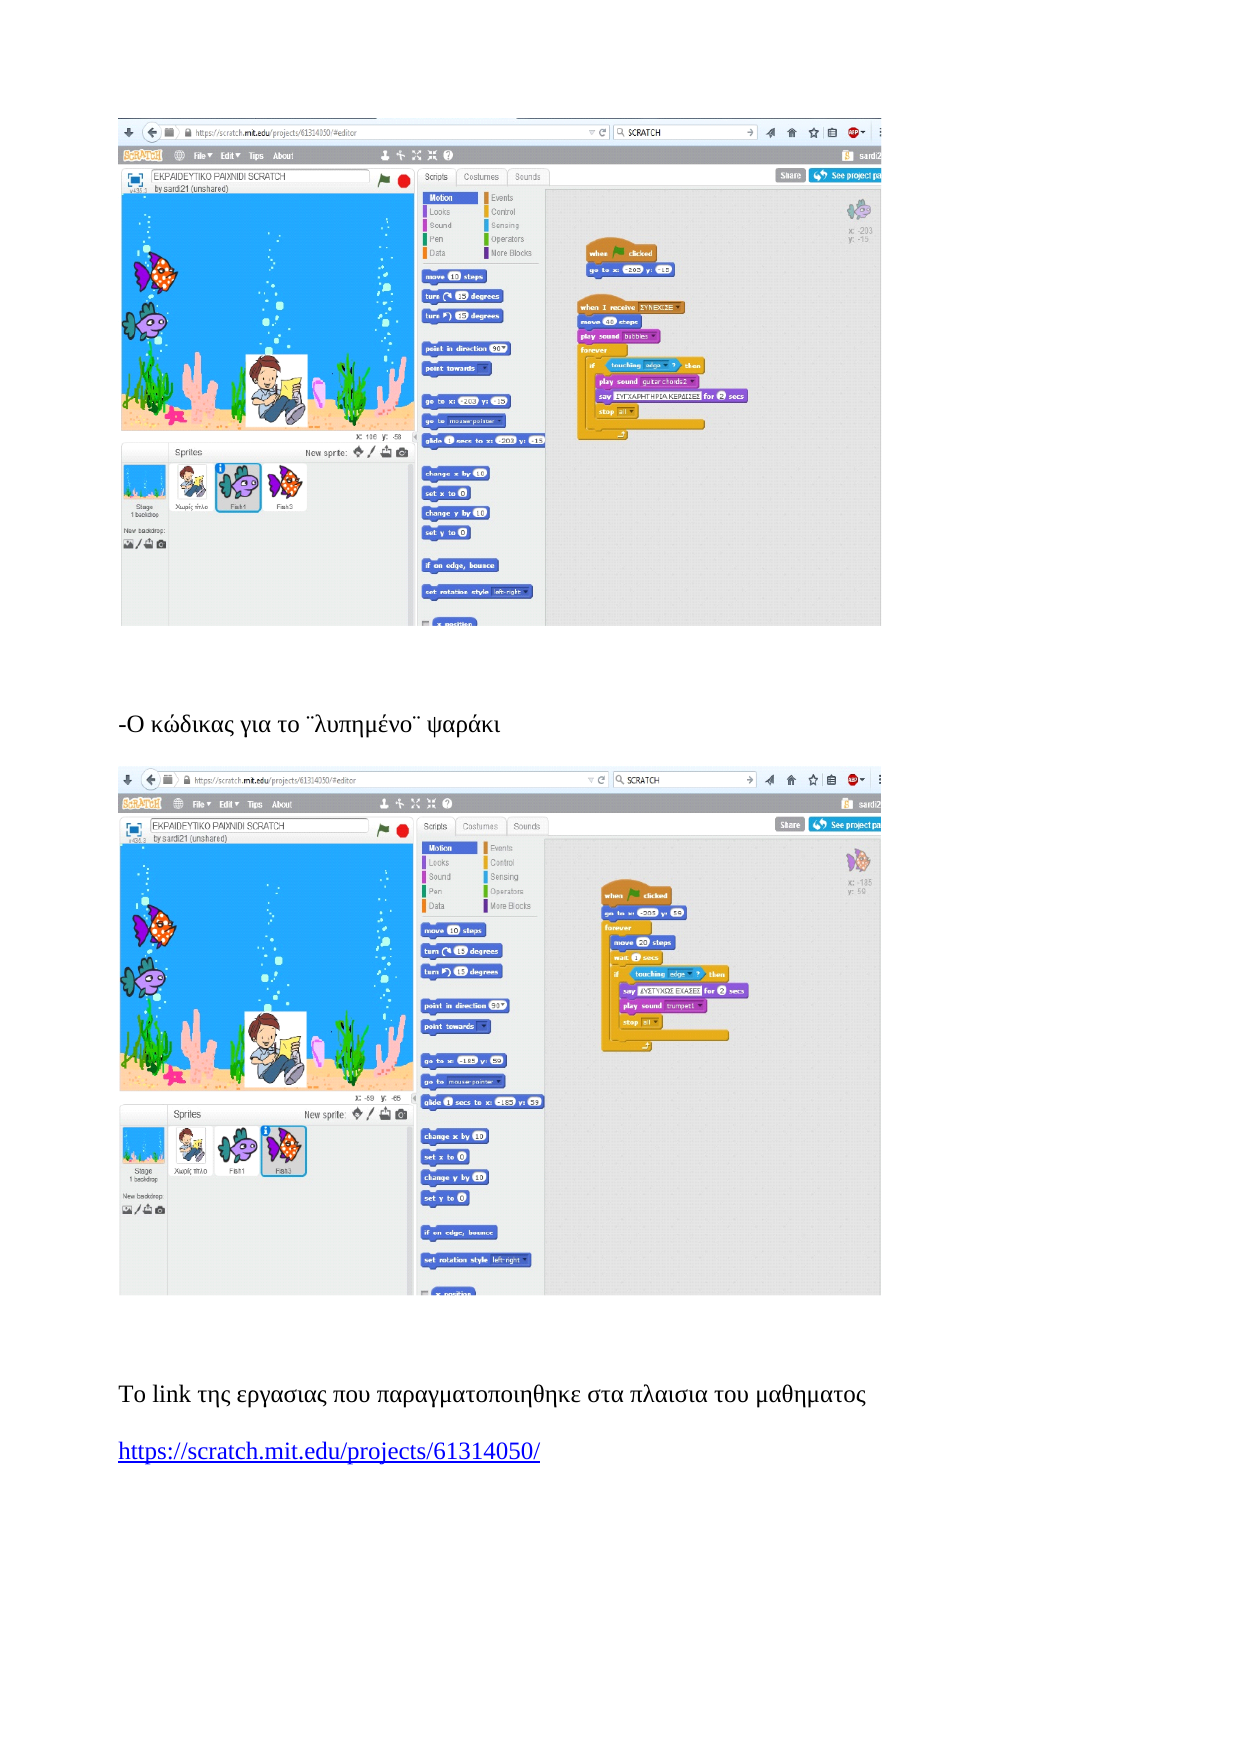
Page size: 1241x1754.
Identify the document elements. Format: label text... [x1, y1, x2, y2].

text https://scratch.mit.edu/projects/61314050/ [118, 1436, 1122, 1465]
text Το link της εργασιας που παραγματοποιηθηκε στα πλαισια του μαθηματος [118, 1379, 1122, 1408]
text -Ο κώδικας για το ¨λυπημένο¨ ψαράκι [118, 709, 1122, 738]
